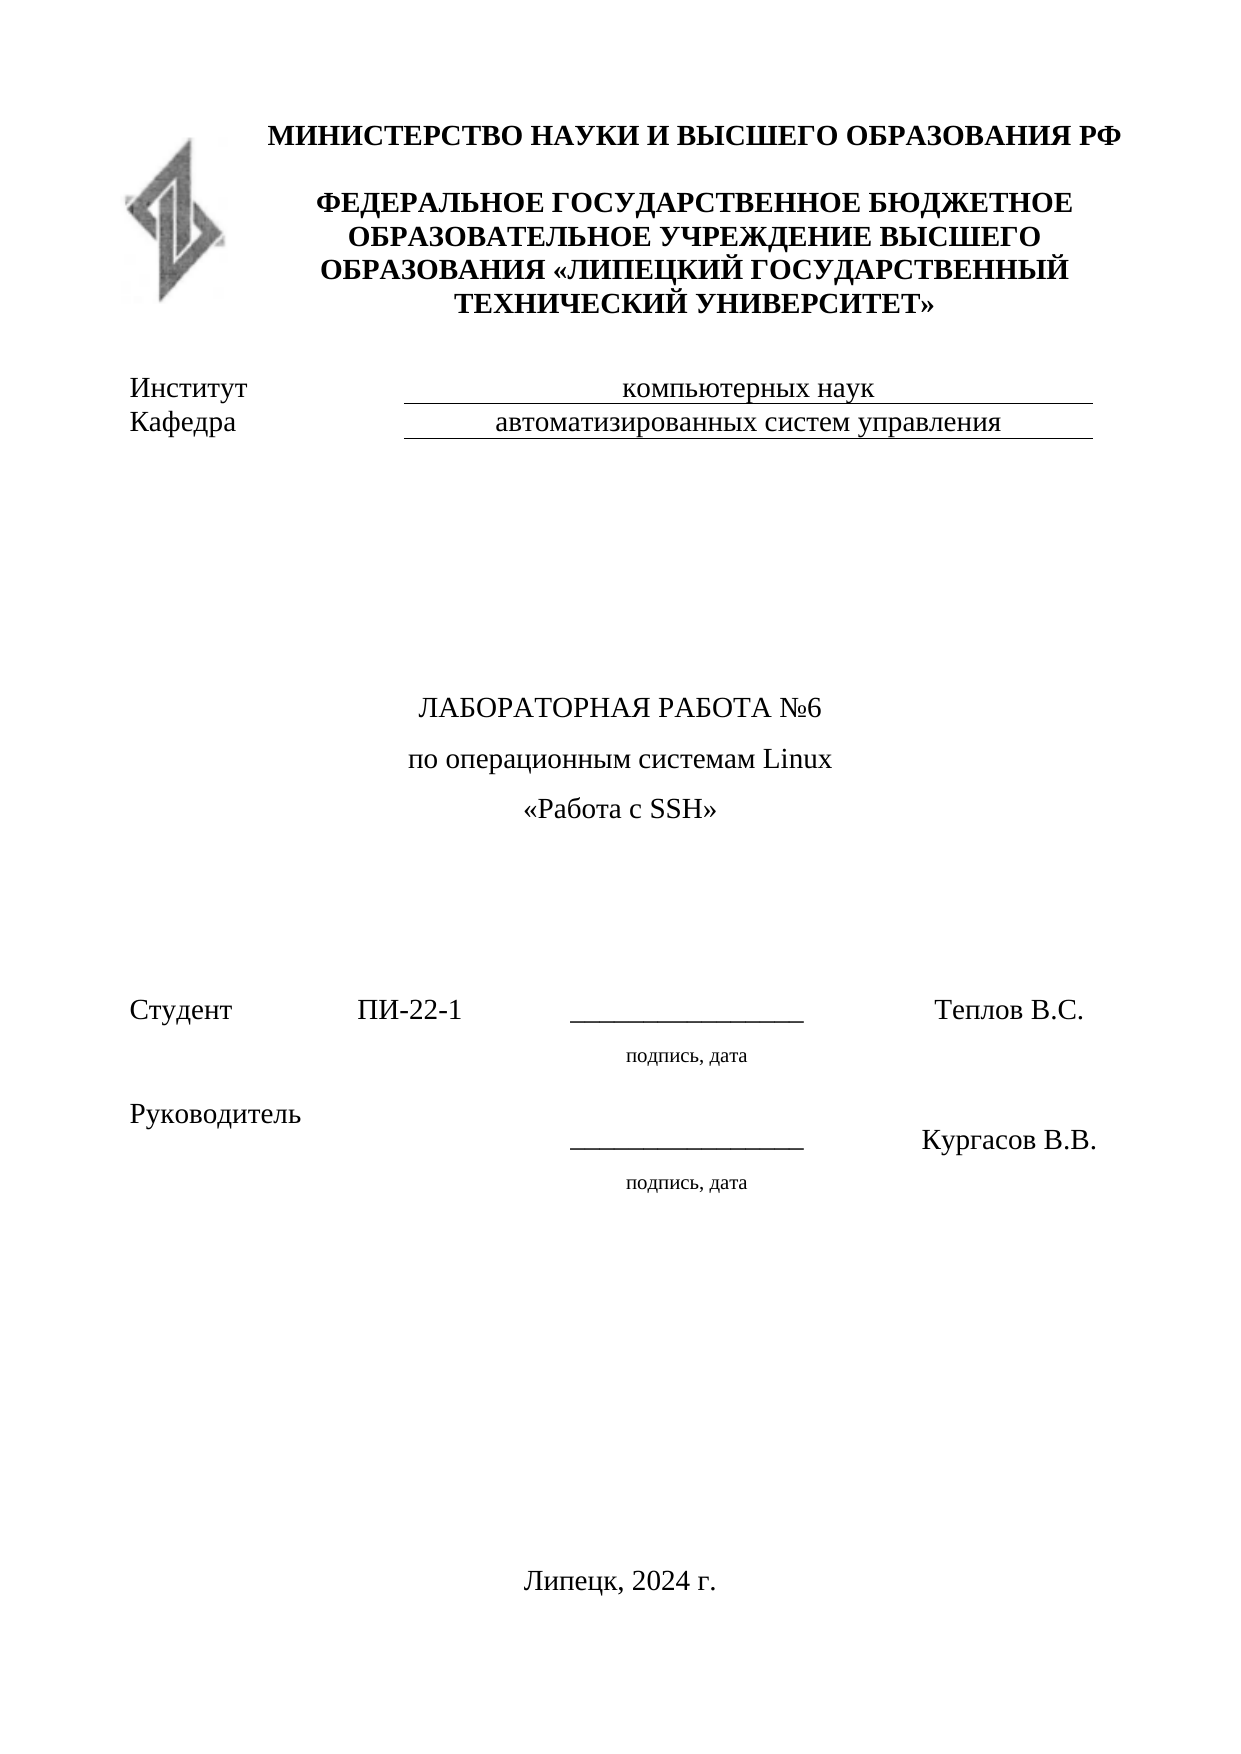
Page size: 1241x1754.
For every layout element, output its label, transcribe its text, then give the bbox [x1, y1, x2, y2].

text Липецк, 2024 г. [118, 1563, 1122, 1596]
text ЛАБОРАТОРНАЯ РАБОТА №6 [118, 690, 1122, 724]
text ФЕДЕРАЛЬНОЕ ГОСУДАРСТВЕННОЕ БЮДЖЕТНОЕ ОБРАЗОВАТЕЛЬНОЕ УЧРЕЖДЕНИЕ ВЫСШЕГО ОБРАЗОВАНИЯ «ЛИПЕЦКИЙ ГОСУДАРСТВЕННЫЙ ТЕХНИЧЕСКИЙ УНИВЕРСИТЕТ» [249, 185, 1122, 319]
table_cell Руководитель [118, 1083, 476, 1210]
text МИНИСТЕРСТВО НАУКИ И ВЫСШЕГО ОБРАЗОВАНИЯ РФ [118, 118, 1122, 152]
table_cell Кургасов В.В. [897, 1083, 1121, 1210]
table_cell [476, 1083, 897, 1119]
table_header Студент [118, 992, 343, 1083]
text «Работа с SSH» [118, 791, 1122, 824]
picture [115, 122, 249, 320]
table_cell Кафедра [118, 403, 404, 438]
table_header компьютерных наук [404, 370, 1093, 403]
text по операционным системам Linux [118, 741, 1122, 774]
table_header ________________ подпись, дата [476, 992, 897, 1083]
table_header Теплов В.С. [897, 992, 1121, 1083]
table_cell ________________ подпись, дата [476, 1119, 897, 1210]
table_cell автоматизированных систем управления [404, 404, 1093, 438]
table_header Институт [118, 370, 404, 403]
table_header ПИ-22-1 [343, 992, 476, 1083]
